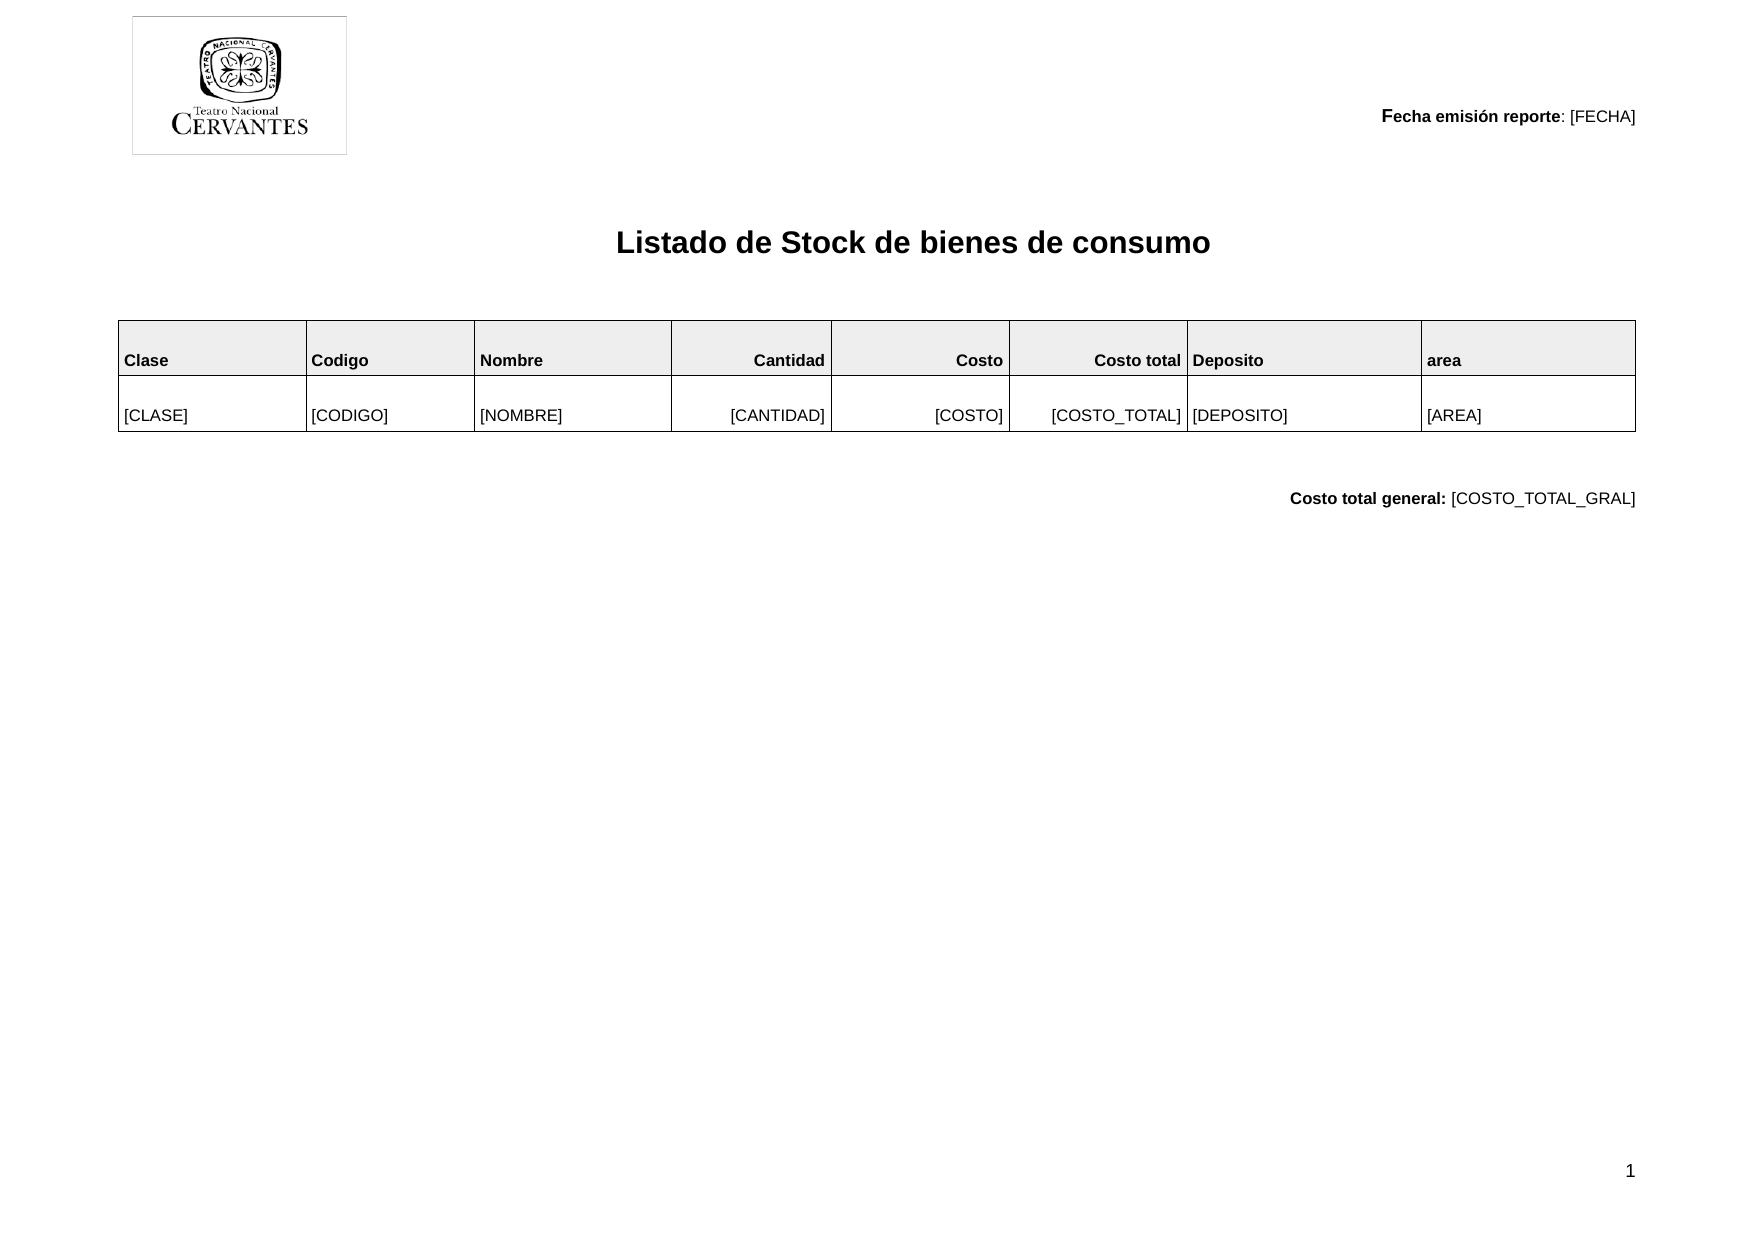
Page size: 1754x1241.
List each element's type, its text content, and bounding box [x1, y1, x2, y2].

table_header Clase [119, 321, 306, 375]
table_header Costo total [1010, 321, 1187, 375]
table_header Nombre [475, 321, 671, 375]
table_cell [DEPOSITO] [1188, 376, 1421, 431]
table_cell [CODIGO] [307, 376, 474, 431]
table_cell [COSTO] [832, 376, 1009, 431]
table_header area [1422, 321, 1635, 375]
table_cell [CLASE] [119, 376, 306, 431]
table_cell [CANTIDAD] [672, 376, 831, 431]
text Listado de Stock de bienes de consumo [118, 224, 1635, 259]
table_cell [AREA] [1422, 376, 1635, 431]
picture [132, 16, 347, 155]
table_cell [COSTO_TOTAL] [1010, 376, 1187, 431]
table_header Cantidad [672, 321, 831, 375]
table_cell [NOMBRE] [475, 376, 671, 431]
table_header Deposito [1188, 321, 1421, 375]
table_header Costo [832, 321, 1009, 375]
text Costo total general: [COSTO_TOTAL_GRAL] [118, 488, 1635, 508]
table_header Codigo [307, 321, 474, 375]
